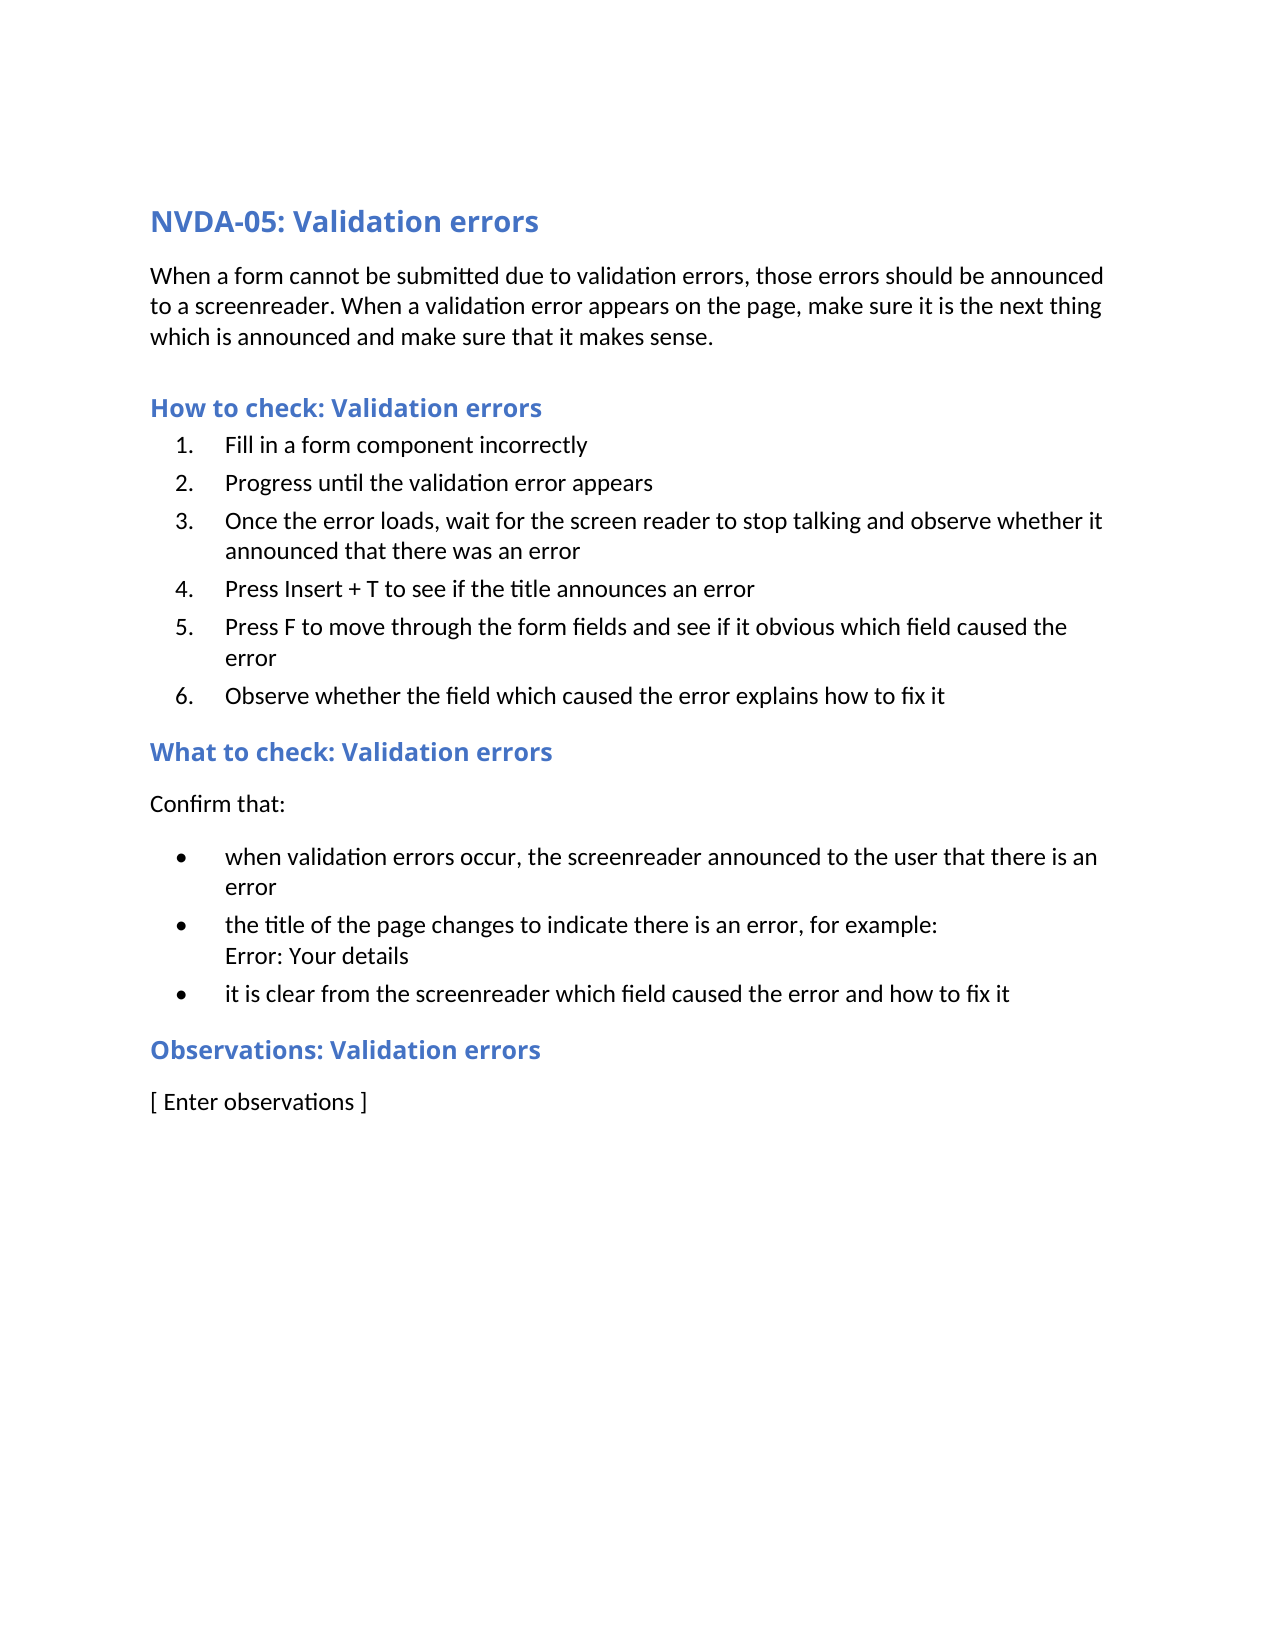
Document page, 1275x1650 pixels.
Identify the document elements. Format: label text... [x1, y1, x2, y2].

list Fill in a form component incorrectly [175, 429, 1125, 459]
list Progress until the validation error appears [175, 467, 1125, 497]
list Observe whether the field which caused the error explains how to fix it [175, 680, 1125, 710]
list Once the error loads, wait for the screen reader to stop talking and observe whether it announced that there was an error [175, 505, 1125, 566]
list Press F to move through the form fields and see if it obvious which field caused the error [175, 611, 1125, 672]
subtitle What to check: Validation errors [150, 735, 1125, 769]
subtitle Observations: Validation errors [150, 1033, 1125, 1067]
list Press Insert + T to see if the title announces an error [175, 573, 1125, 604]
text [ Enter observations ] [150, 1086, 1125, 1116]
list the title of the page changes to indicate there is an error, for example: Error: Your details [175, 909, 1125, 970]
list when validation errors occur, the screenreader announced to the user that there is an error [175, 841, 1125, 902]
subtitle How to check: Validation errors [150, 391, 1125, 425]
text When a form cannot be submitted due to validation errors, those errors should be announced to a screenreader. When a validation error appears on the page, make sure it is the next thing which is announced and make sure that it makes sense. [150, 260, 1125, 351]
list it is clear from the screenreader which field caused the error and how to fix it [175, 978, 1125, 1008]
text Confirm that: [150, 788, 1125, 818]
subtitle NVDA-05: Validation errors [150, 201, 1125, 241]
